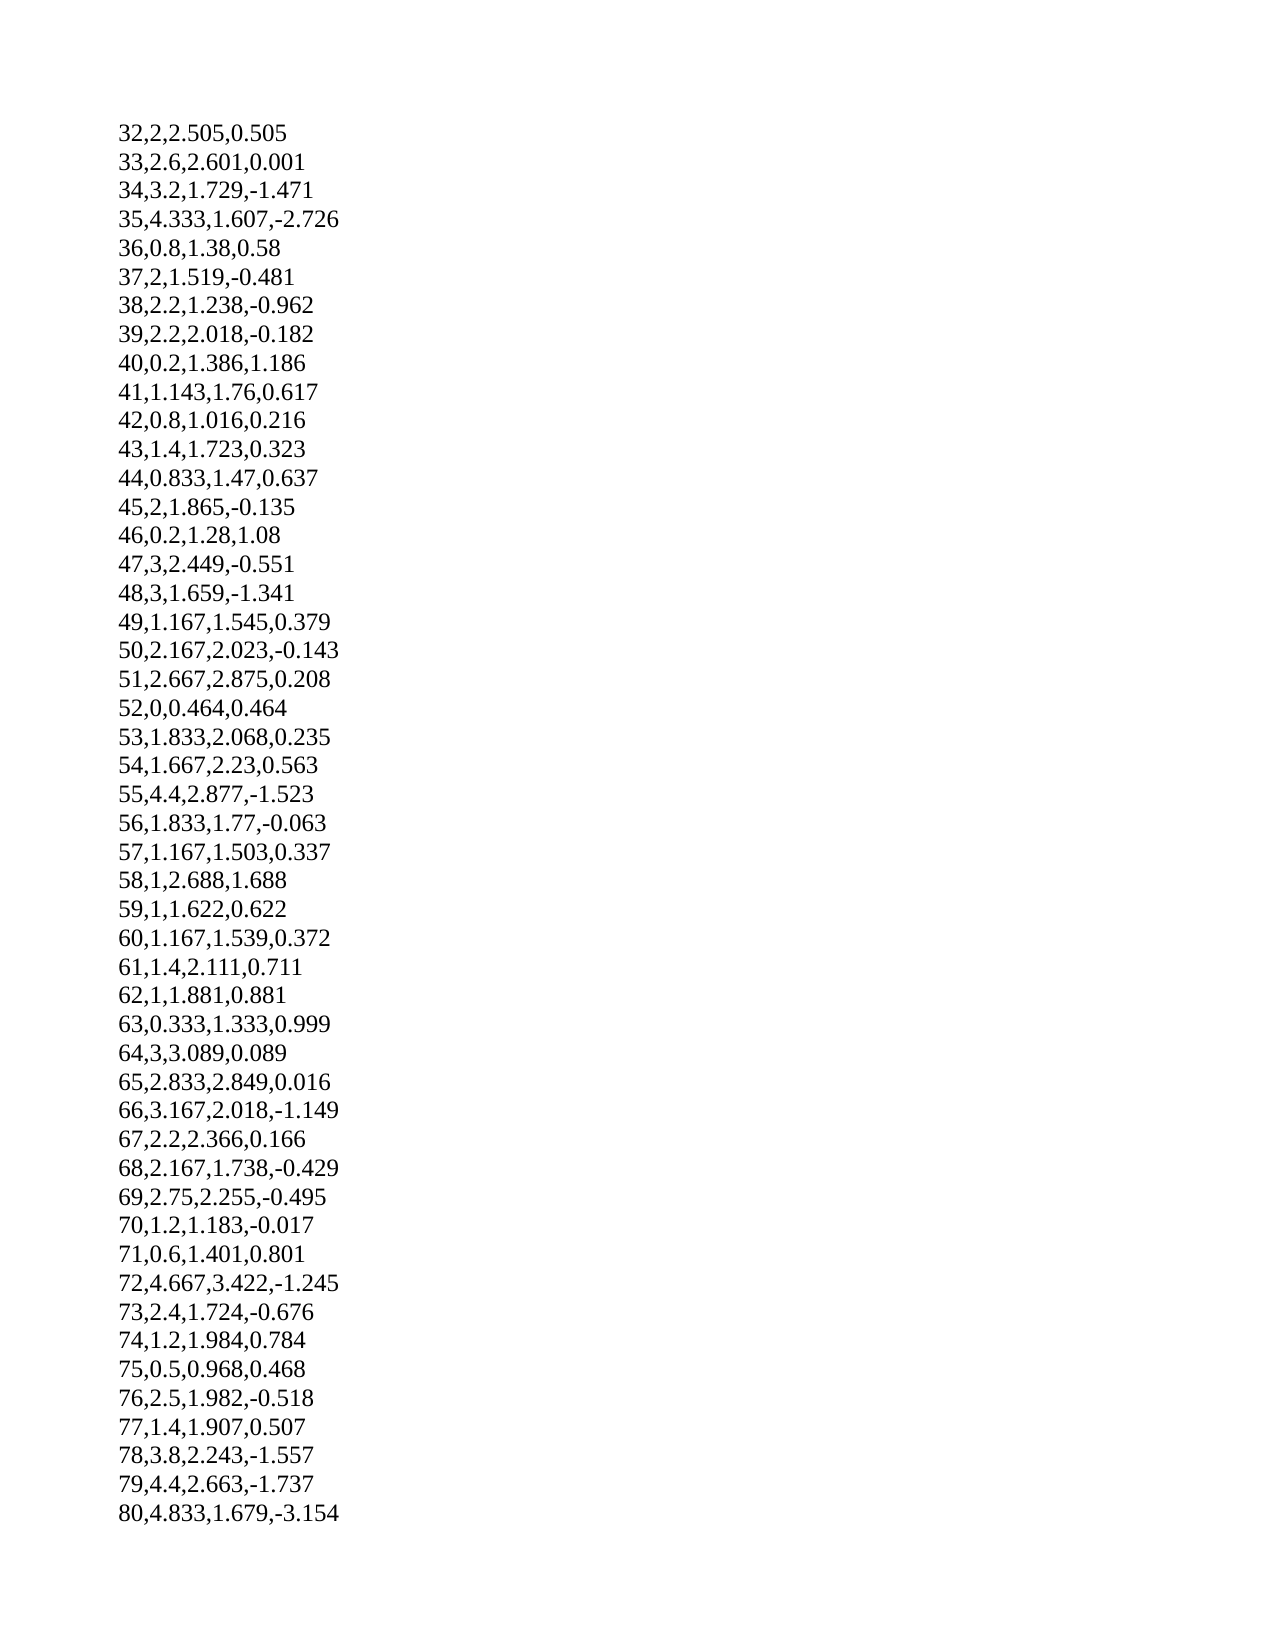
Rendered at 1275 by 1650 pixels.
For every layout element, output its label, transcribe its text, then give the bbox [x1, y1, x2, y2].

text 71,0.6,1.401,0.801 [118, 1239, 1157, 1268]
text 58,1,2.688,1.688 [118, 866, 1157, 894]
text 41,1.143,1.76,0.617 [118, 377, 1157, 406]
text 67,2.2,2.366,0.166 [118, 1124, 1157, 1153]
text 40,0.2,1.386,1.186 [118, 348, 1157, 377]
text 44,0.833,1.47,0.637 [118, 463, 1157, 492]
text 53,1.833,2.068,0.235 [118, 722, 1157, 751]
text 37,2,1.519,-0.481 [118, 262, 1157, 291]
text 72,4.667,3.422,-1.245 [118, 1268, 1157, 1297]
text 75,0.5,0.968,0.468 [118, 1354, 1157, 1383]
text 79,4.4,2.663,-1.737 [118, 1469, 1157, 1498]
text 70,1.2,1.183,-0.017 [118, 1211, 1157, 1239]
text 63,0.333,1.333,0.999 [118, 1009, 1157, 1038]
text 54,1.667,2.23,0.563 [118, 751, 1157, 779]
text 32,2,2.505,0.505 [118, 118, 1157, 147]
text 59,1,1.622,0.622 [118, 894, 1157, 923]
text 50,2.167,2.023,-0.143 [118, 636, 1157, 664]
text 34,3.2,1.729,-1.471 [118, 176, 1157, 204]
text 73,2.4,1.724,-0.676 [118, 1297, 1157, 1326]
text 68,2.167,1.738,-0.429 [118, 1153, 1157, 1182]
text 61,1.4,2.111,0.711 [118, 952, 1157, 981]
text 51,2.667,2.875,0.208 [118, 664, 1157, 693]
text 52,0,0.464,0.464 [118, 693, 1157, 722]
text 66,3.167,2.018,-1.149 [118, 1096, 1157, 1124]
text 33,2.6,2.601,0.001 [118, 147, 1157, 176]
text 69,2.75,2.255,-0.495 [118, 1182, 1157, 1211]
text 48,3,1.659,-1.341 [118, 578, 1157, 607]
text 60,1.167,1.539,0.372 [118, 923, 1157, 952]
text 65,2.833,2.849,0.016 [118, 1067, 1157, 1096]
text 43,1.4,1.723,0.323 [118, 434, 1157, 463]
text 36,0.8,1.38,0.58 [118, 233, 1157, 262]
text 62,1,1.881,0.881 [118, 981, 1157, 1009]
text 77,1.4,1.907,0.507 [118, 1412, 1157, 1441]
text 35,4.333,1.607,-2.726 [118, 204, 1157, 233]
text 47,3,2.449,-0.551 [118, 549, 1157, 578]
text 42,0.8,1.016,0.216 [118, 406, 1157, 434]
text 64,3,3.089,0.089 [118, 1038, 1157, 1067]
text 39,2.2,2.018,-0.182 [118, 319, 1157, 348]
text 80,4.833,1.679,-3.154 [118, 1498, 1157, 1527]
text 57,1.167,1.503,0.337 [118, 837, 1157, 866]
text 49,1.167,1.545,0.379 [118, 607, 1157, 636]
text 38,2.2,1.238,-0.962 [118, 291, 1157, 319]
text 55,4.4,2.877,-1.523 [118, 779, 1157, 808]
text 78,3.8,2.243,-1.557 [118, 1441, 1157, 1469]
text 45,2,1.865,-0.135 [118, 492, 1157, 521]
text 76,2.5,1.982,-0.518 [118, 1383, 1157, 1412]
text 56,1.833,1.77,-0.063 [118, 808, 1157, 837]
text 74,1.2,1.984,0.784 [118, 1326, 1157, 1354]
text 46,0.2,1.28,1.08 [118, 521, 1157, 549]
